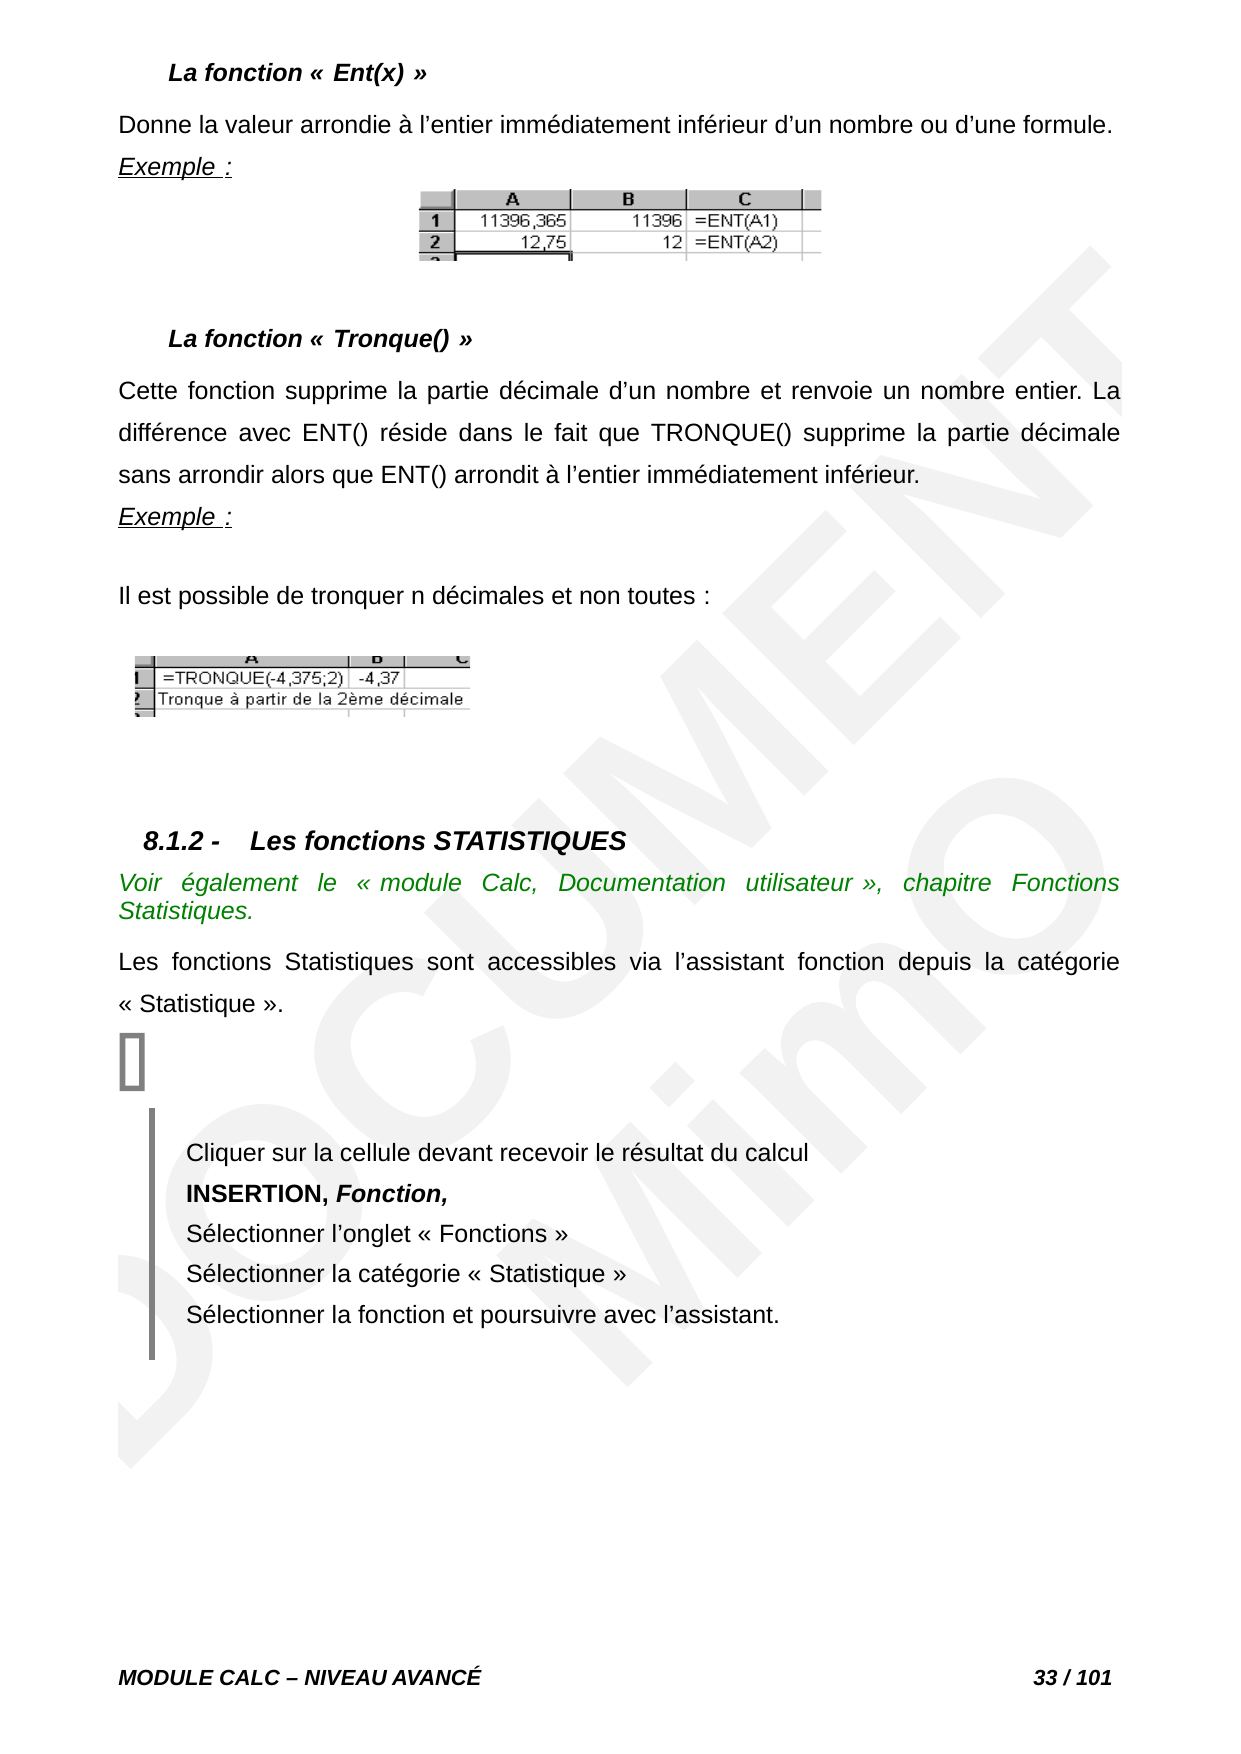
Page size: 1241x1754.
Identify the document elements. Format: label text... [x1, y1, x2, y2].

text Sélectionner la fonction et poursuivre avec l’assistant. [155, 1269, 1122, 1360]
text INSERTION, Fonction, [155, 1148, 1122, 1188]
text Cliquer sur la cellule devant recevoir le résultat du calcul [155, 1108, 1122, 1148]
text Exemple : [118, 152, 1122, 180]
subtitle La fonction « Tronque() » [168, 325, 1122, 353]
text Sélectionner la catégorie « Statistique » [155, 1229, 1122, 1269]
text Cette fonction supprime la partie décimale d’un nombre et renvoie un nombre entier. La différence avec ENT() réside dans le fait que TRONQUE() supprime la partie décimale sans arrondir alors que ENT() arrondit à l’entier immédiatement inférieur. [118, 377, 1122, 488]
picture [418, 189, 822, 261]
text Donne la valeur arrondie à l’entier immédiatement inférieur d’un nombre ou d’une formule. [118, 111, 1122, 138]
text Il est possible de tronquer n décimales et non toutes : [118, 582, 1122, 610]
text 8 [118, 1032, 1122, 1108]
subtitle Les fonctions STATISTIQUES [143, 826, 1122, 856]
picture [134, 656, 471, 717]
subtitle La fonction « Ent(x) » [168, 59, 1122, 87]
text Voir également le « module Calc, Documentation utilisateur », chapitre Fonctions Statistiques. [118, 869, 1122, 924]
text Exemple : [118, 502, 1122, 530]
text Les fonctions Statistiques sont accessibles via l’assistant fonction depuis la catégorie « Statistique ». [118, 948, 1122, 1018]
text Sélectionner l’onglet « Fonctions » [155, 1188, 1122, 1229]
